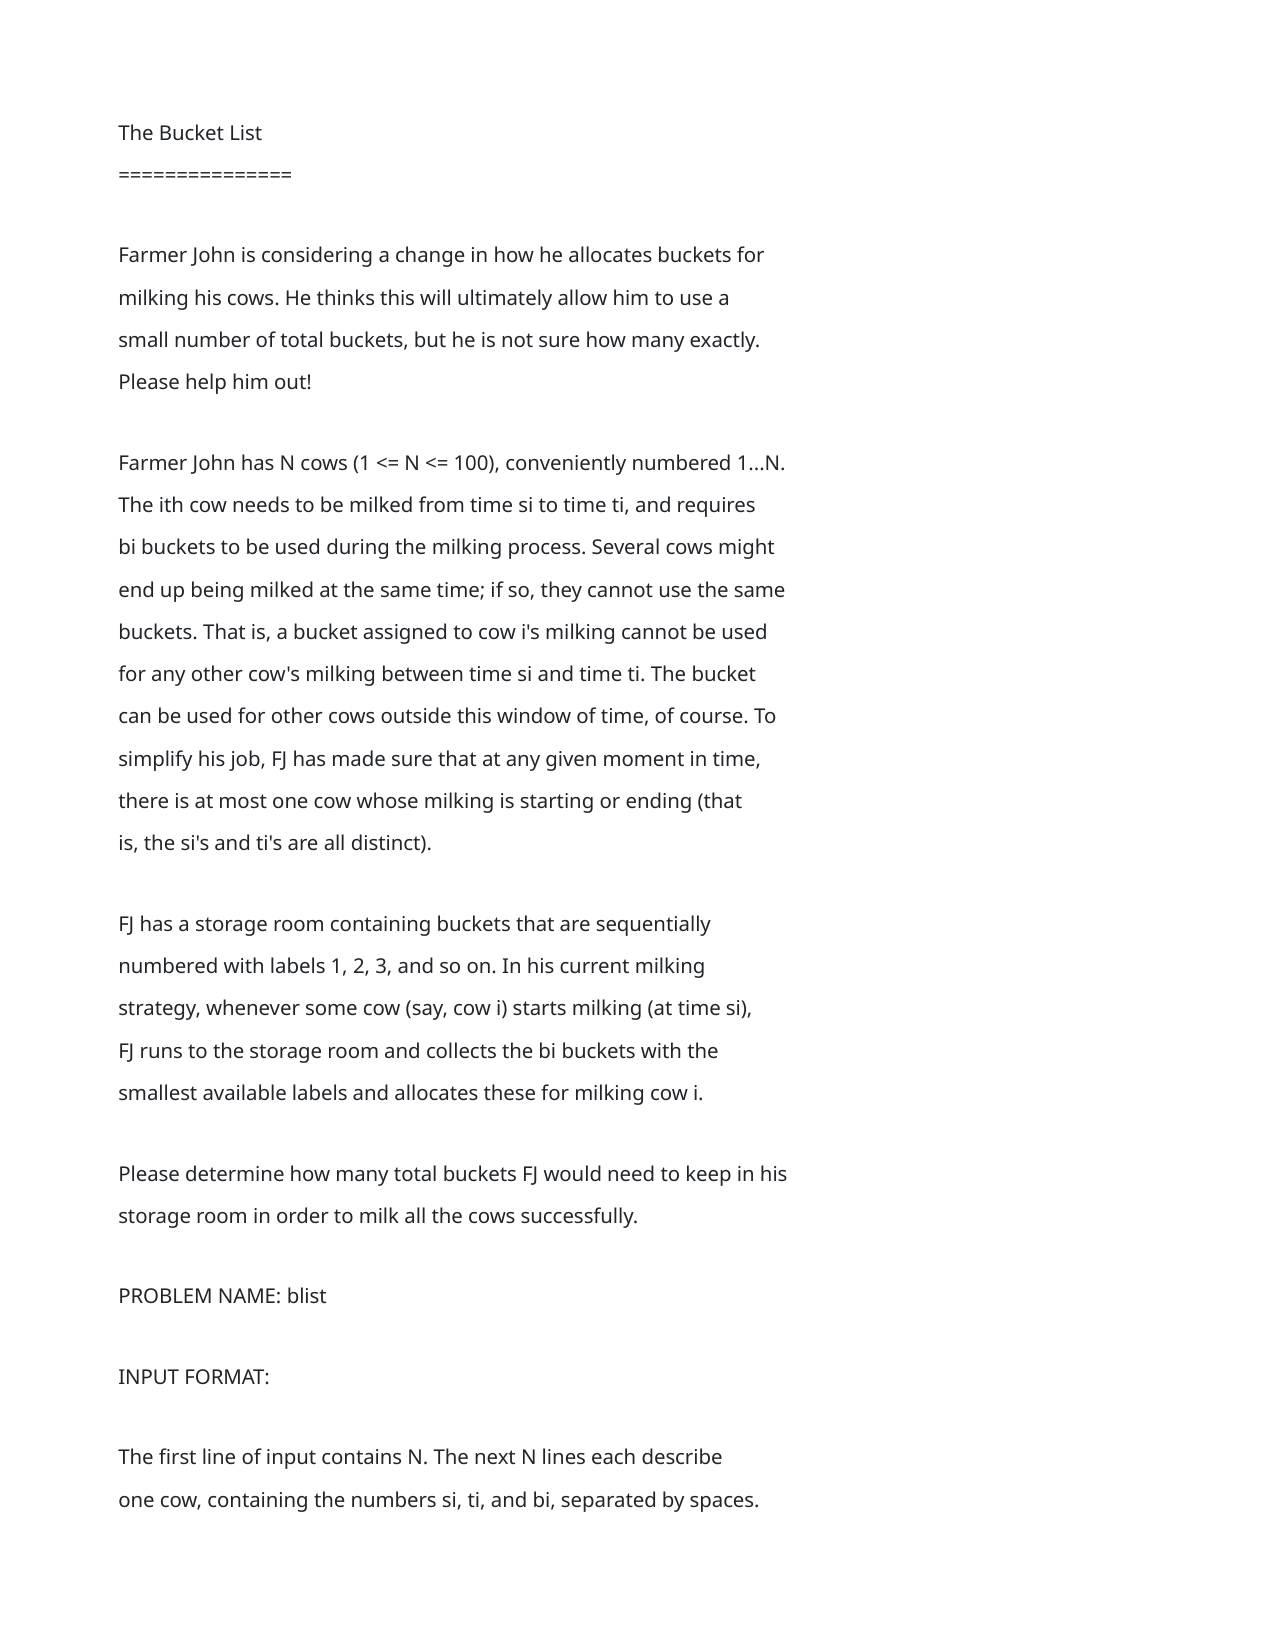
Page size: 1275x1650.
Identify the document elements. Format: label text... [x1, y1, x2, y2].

text PROBLEM NAME: blist [118, 1282, 1157, 1310]
text storage room in order to milk all the cows successfully. [118, 1201, 1157, 1229]
text one cow, containing the numbers si, ti, and bi, separated by spaces. [118, 1485, 1157, 1513]
text The Bucket List [118, 118, 1157, 146]
text milking his cows. He thinks this will ultimately allow him to use a [118, 283, 1157, 311]
text The ith cow needs to be milked from time si to time ti, and requires [118, 491, 1157, 518]
text numbered with labels 1, 2, 3, and so on. In his current milking [118, 952, 1157, 979]
text =============== [118, 160, 1157, 188]
text FJ runs to the storage room and collects the bi buckets with the [118, 1036, 1157, 1064]
text strategy, whenever some cow (say, cow i) starts milking (at time si), [118, 994, 1157, 1022]
text simplify his job, FJ has made sure that at any given moment in time, [118, 744, 1157, 772]
text end up being milked at the same time; if so, they cannot use the same [118, 575, 1157, 603]
text The first line of input contains N. The next N lines each describe [118, 1443, 1157, 1471]
text Farmer John is considering a change in how he allocates buckets for [118, 241, 1157, 269]
text FJ has a storage room containing buckets that are sequentially [118, 909, 1157, 937]
text buckets. That is, a bucket assigned to cow i's milking cannot be used [118, 617, 1157, 645]
text Please help him out! [118, 368, 1157, 396]
text Farmer John has N cows (1 <= N <= 100), conveniently numbered 1...N. [118, 448, 1157, 476]
text small number of total buckets, but he is not sure how many exactly. [118, 326, 1157, 353]
text smallest available labels and allocates these for milking cow i. [118, 1079, 1157, 1106]
text INPUT FORMAT: [118, 1362, 1157, 1390]
text can be used for other cows outside this window of time, of course. To [118, 702, 1157, 730]
text is, the si's and ti's are all distinct). [118, 829, 1157, 857]
text there is at most one cow whose milking is starting or ending (that [118, 787, 1157, 814]
text for any other cow's milking between time si and time ti. The bucket [118, 660, 1157, 687]
text Please determine how many total buckets FJ would need to keep in his [118, 1159, 1157, 1187]
text bi buckets to be used during the milking process. Several cows might [118, 533, 1157, 561]
